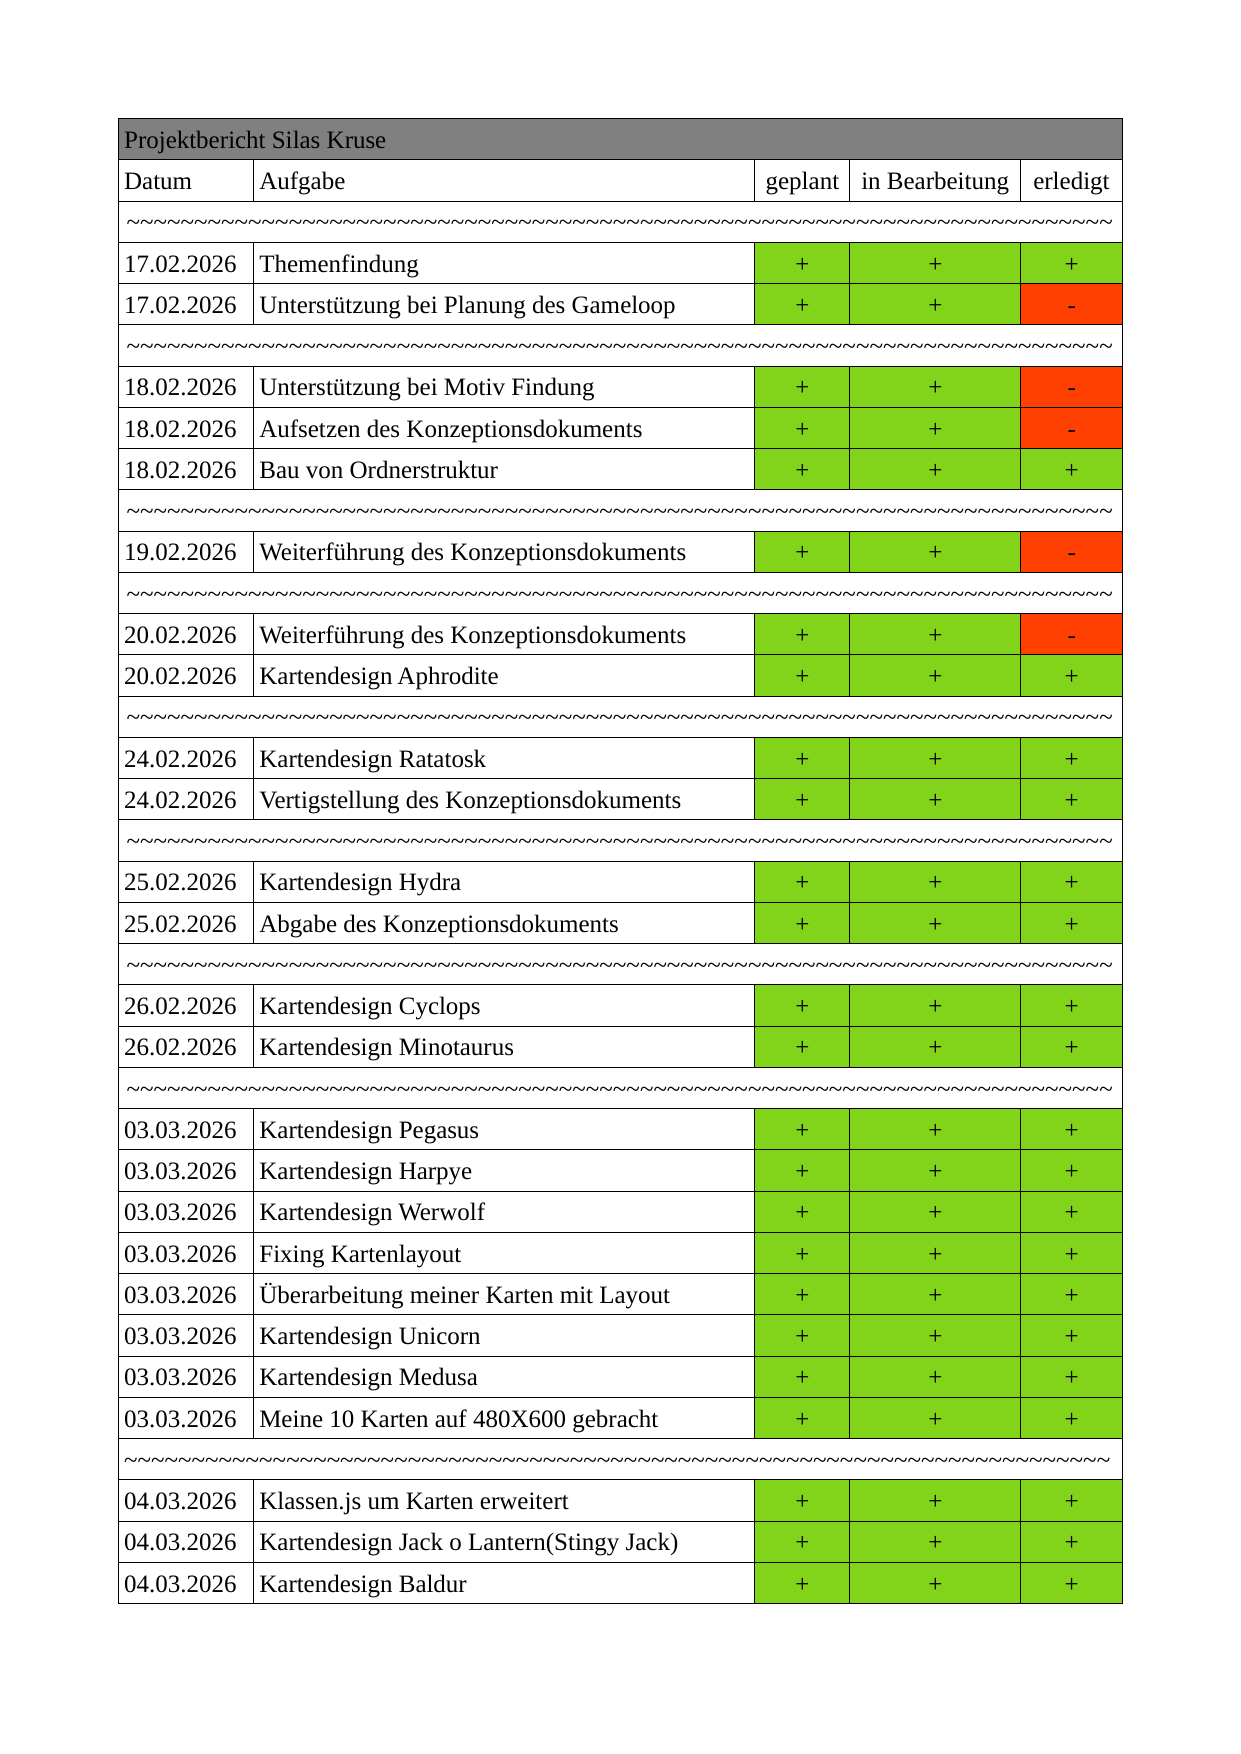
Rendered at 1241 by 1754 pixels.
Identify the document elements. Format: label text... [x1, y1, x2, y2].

table_cell + [1021, 449, 1122, 489]
table_cell 03.03.2026 [119, 1274, 253, 1314]
table_cell + [850, 284, 1020, 324]
table_cell ~~~~~~~~~~~~~~~~~~~~~~~~~~~~~~~~~~~~~~~~~~~~~~~~~~~~~~~~~~~~~~~~~~~~~~~~~ [119, 1068, 1122, 1108]
table_cell + [850, 1480, 1020, 1521]
table_header Projektbericht Silas Kruse [119, 119, 1122, 159]
table_cell + [755, 449, 849, 489]
table_cell Kartendesign Ratatosk [254, 738, 754, 778]
table_cell 26.02.2026 [119, 985, 253, 1026]
table_cell Fixing Kartenlayout [254, 1233, 754, 1273]
table_cell + [1021, 1192, 1122, 1232]
table_cell + [1021, 903, 1122, 943]
table_cell + [755, 1563, 849, 1603]
table_cell Kartendesign Cyclops [254, 985, 754, 1026]
table_cell + [755, 1522, 849, 1562]
table_cell + [850, 862, 1020, 902]
table_cell - [1021, 408, 1122, 448]
table_cell 18.02.2026 [119, 367, 253, 407]
table_cell 18.02.2026 [119, 449, 253, 489]
table_cell + [755, 284, 849, 324]
table_cell 03.03.2026 [119, 1315, 253, 1356]
table_cell Meine 10 Karten auf 480X600 gebracht [254, 1398, 754, 1438]
table_cell 24.02.2026 [119, 779, 253, 819]
table_cell 24.02.2026 [119, 738, 253, 778]
table_cell Kartendesign Baldur [254, 1563, 754, 1603]
table_cell + [850, 1192, 1020, 1232]
table_cell 17.02.2026 [119, 243, 253, 283]
table_cell ~~~~~~~~~~~~~~~~~~~~~~~~~~~~~~~~~~~~~~~~~~~~~~~~~~~~~~~~~~~~~~~~~~~~~~~~~ [119, 202, 1122, 242]
table_cell + [1021, 779, 1122, 819]
table_cell - [1021, 367, 1122, 407]
table_cell + [755, 367, 849, 407]
table_cell ~~~~~~~~~~~~~~~~~~~~~~~~~~~~~~~~~~~~~~~~~~~~~~~~~~~~~~~~~~~~~~~~~~~~~~~~~ [119, 325, 1122, 366]
table_cell + [755, 1398, 849, 1438]
table_cell 03.03.2026 [119, 1109, 253, 1149]
table_cell Klassen.js um Karten erweitert [254, 1480, 754, 1521]
table_cell Bau von Ordnerstruktur [254, 449, 754, 489]
table_cell Kartendesign Hydra [254, 862, 754, 902]
table_cell + [755, 243, 849, 283]
table_cell Kartendesign Jack o Lantern(Stingy Jack) [254, 1522, 754, 1562]
table_cell 03.03.2026 [119, 1357, 253, 1397]
table_cell + [850, 1357, 1020, 1397]
table_cell + [1021, 1315, 1122, 1356]
table_cell + [755, 532, 849, 572]
table_cell Aufgabe [254, 160, 754, 201]
table_cell in Bearbeitung [850, 160, 1020, 201]
table_cell + [1021, 1233, 1122, 1273]
table_cell + [755, 903, 849, 943]
table_cell + [1021, 985, 1122, 1026]
table_cell 03.03.2026 [119, 1150, 253, 1191]
table_cell 19.02.2026 [119, 532, 253, 572]
table_cell + [755, 1315, 849, 1356]
table_cell + [755, 985, 849, 1026]
table_cell + [850, 614, 1020, 654]
table_cell ~~~~~~~~~~~~~~~~~~~~~~~~~~~~~~~~~~~~~~~~~~~~~~~~~~~~~~~~~~~~~~~~~~~~~~~~~ [119, 697, 1122, 737]
table_cell Kartendesign Pegasus [254, 1109, 754, 1149]
table_cell 04.03.2026 [119, 1522, 253, 1562]
table_cell Unterstützung bei Planung des Gameloop [254, 284, 754, 324]
table_cell + [1021, 1398, 1122, 1438]
table_cell + [850, 1315, 1020, 1356]
table_cell + [1021, 655, 1122, 696]
table_cell + [850, 779, 1020, 819]
table_cell + [755, 1233, 849, 1273]
table_cell ~~~~~~~~~~~~~~~~~~~~~~~~~~~~~~~~~~~~~~~~~~~~~~~~~~~~~~~~~~~~~~~~~~~~~~~~~ [119, 944, 1122, 984]
table_cell + [755, 655, 849, 696]
table_cell - [1021, 532, 1122, 572]
table_cell + [755, 1192, 849, 1232]
table_cell Vertigstellung des Konzeptionsdokuments [254, 779, 754, 819]
table_cell Unterstützung bei Motiv Findung [254, 367, 754, 407]
table_cell + [1021, 1563, 1122, 1603]
table_cell Kartendesign Aphrodite [254, 655, 754, 696]
table_cell 03.03.2026 [119, 1233, 253, 1273]
table_cell erledigt [1021, 160, 1122, 201]
table_cell Kartendesign Unicorn [254, 1315, 754, 1356]
table_cell 20.02.2026 [119, 614, 253, 654]
table_cell Kartendesign Medusa [254, 1357, 754, 1397]
table_cell Abgabe des Konzeptionsdokuments [254, 903, 754, 943]
table_cell + [755, 738, 849, 778]
table_cell + [850, 1398, 1020, 1438]
table_cell + [850, 367, 1020, 407]
table_cell + [755, 1109, 849, 1149]
table_cell + [755, 1357, 849, 1397]
table_cell + [850, 738, 1020, 778]
table_cell + [850, 903, 1020, 943]
table_cell 04.03.2026 [119, 1563, 253, 1603]
table_cell + [1021, 862, 1122, 902]
table_cell + [755, 408, 849, 448]
table_cell + [850, 449, 1020, 489]
table_cell + [850, 1233, 1020, 1273]
table_cell + [850, 408, 1020, 448]
table_cell + [1021, 1522, 1122, 1562]
table_cell + [850, 1027, 1020, 1067]
table_cell Kartendesign Werwolf [254, 1192, 754, 1232]
table_cell Weiterführung des Konzeptionsdokuments [254, 532, 754, 572]
table_cell Aufsetzen des Konzeptionsdokuments [254, 408, 754, 448]
table_cell ~~~~~~~~~~~~~~~~~~~~~~~~~~~~~~~~~~~~~~~~~~~~~~~~~~~~~~~~~~~~~~~~~~~~~~~~~ [119, 820, 1122, 861]
table_cell + [1021, 1357, 1122, 1397]
table_cell 03.03.2026 [119, 1398, 253, 1438]
table_cell + [755, 862, 849, 902]
table_cell + [850, 655, 1020, 696]
table_cell + [755, 1027, 849, 1067]
table_cell + [755, 1150, 849, 1191]
table_cell Weiterführung des Konzeptionsdokuments [254, 614, 754, 654]
table_cell + [850, 243, 1020, 283]
table_cell 18.02.2026 [119, 408, 253, 448]
table_cell 17.02.2026 [119, 284, 253, 324]
table_cell + [755, 779, 849, 819]
table_cell 20.02.2026 [119, 655, 253, 696]
table_cell + [1021, 1274, 1122, 1314]
table_cell Kartendesign Harpye [254, 1150, 754, 1191]
table_cell Themenfindung [254, 243, 754, 283]
table_cell + [850, 1522, 1020, 1562]
table_cell + [755, 1480, 849, 1521]
table_cell Datum [119, 160, 253, 201]
table_cell 25.02.2026 [119, 903, 253, 943]
table_cell + [850, 985, 1020, 1026]
table_cell - [1021, 614, 1122, 654]
table_cell + [1021, 1480, 1122, 1521]
table_cell geplant [755, 160, 849, 201]
table_cell ~~~~~~~~~~~~~~~~~~~~~~~~~~~~~~~~~~~~~~~~~~~~~~~~~~~~~~~~~~~~~~~~~~~~~~~~~ [119, 1439, 1122, 1479]
table_cell Kartendesign Minotaurus [254, 1027, 754, 1067]
table_cell + [850, 1563, 1020, 1603]
table_cell 03.03.2026 [119, 1192, 253, 1232]
table_cell + [1021, 1109, 1122, 1149]
table_cell + [850, 1109, 1020, 1149]
table_cell + [1021, 243, 1122, 283]
table_cell ~~~~~~~~~~~~~~~~~~~~~~~~~~~~~~~~~~~~~~~~~~~~~~~~~~~~~~~~~~~~~~~~~~~~~~~~~ [119, 490, 1122, 531]
table_cell + [755, 614, 849, 654]
table_cell + [1021, 738, 1122, 778]
table_cell - [1021, 284, 1122, 324]
table_cell + [1021, 1150, 1122, 1191]
table_cell + [755, 1274, 849, 1314]
table_cell + [850, 1274, 1020, 1314]
table_cell 26.02.2026 [119, 1027, 253, 1067]
table_cell ~~~~~~~~~~~~~~~~~~~~~~~~~~~~~~~~~~~~~~~~~~~~~~~~~~~~~~~~~~~~~~~~~~~~~~~~~ [119, 573, 1122, 613]
table_cell + [850, 1150, 1020, 1191]
table_cell + [1021, 1027, 1122, 1067]
table_cell 04.03.2026 [119, 1480, 253, 1521]
table_cell + [850, 532, 1020, 572]
table_cell 25.02.2026 [119, 862, 253, 902]
table_cell Überarbeitung meiner Karten mit Layout [254, 1274, 754, 1314]
